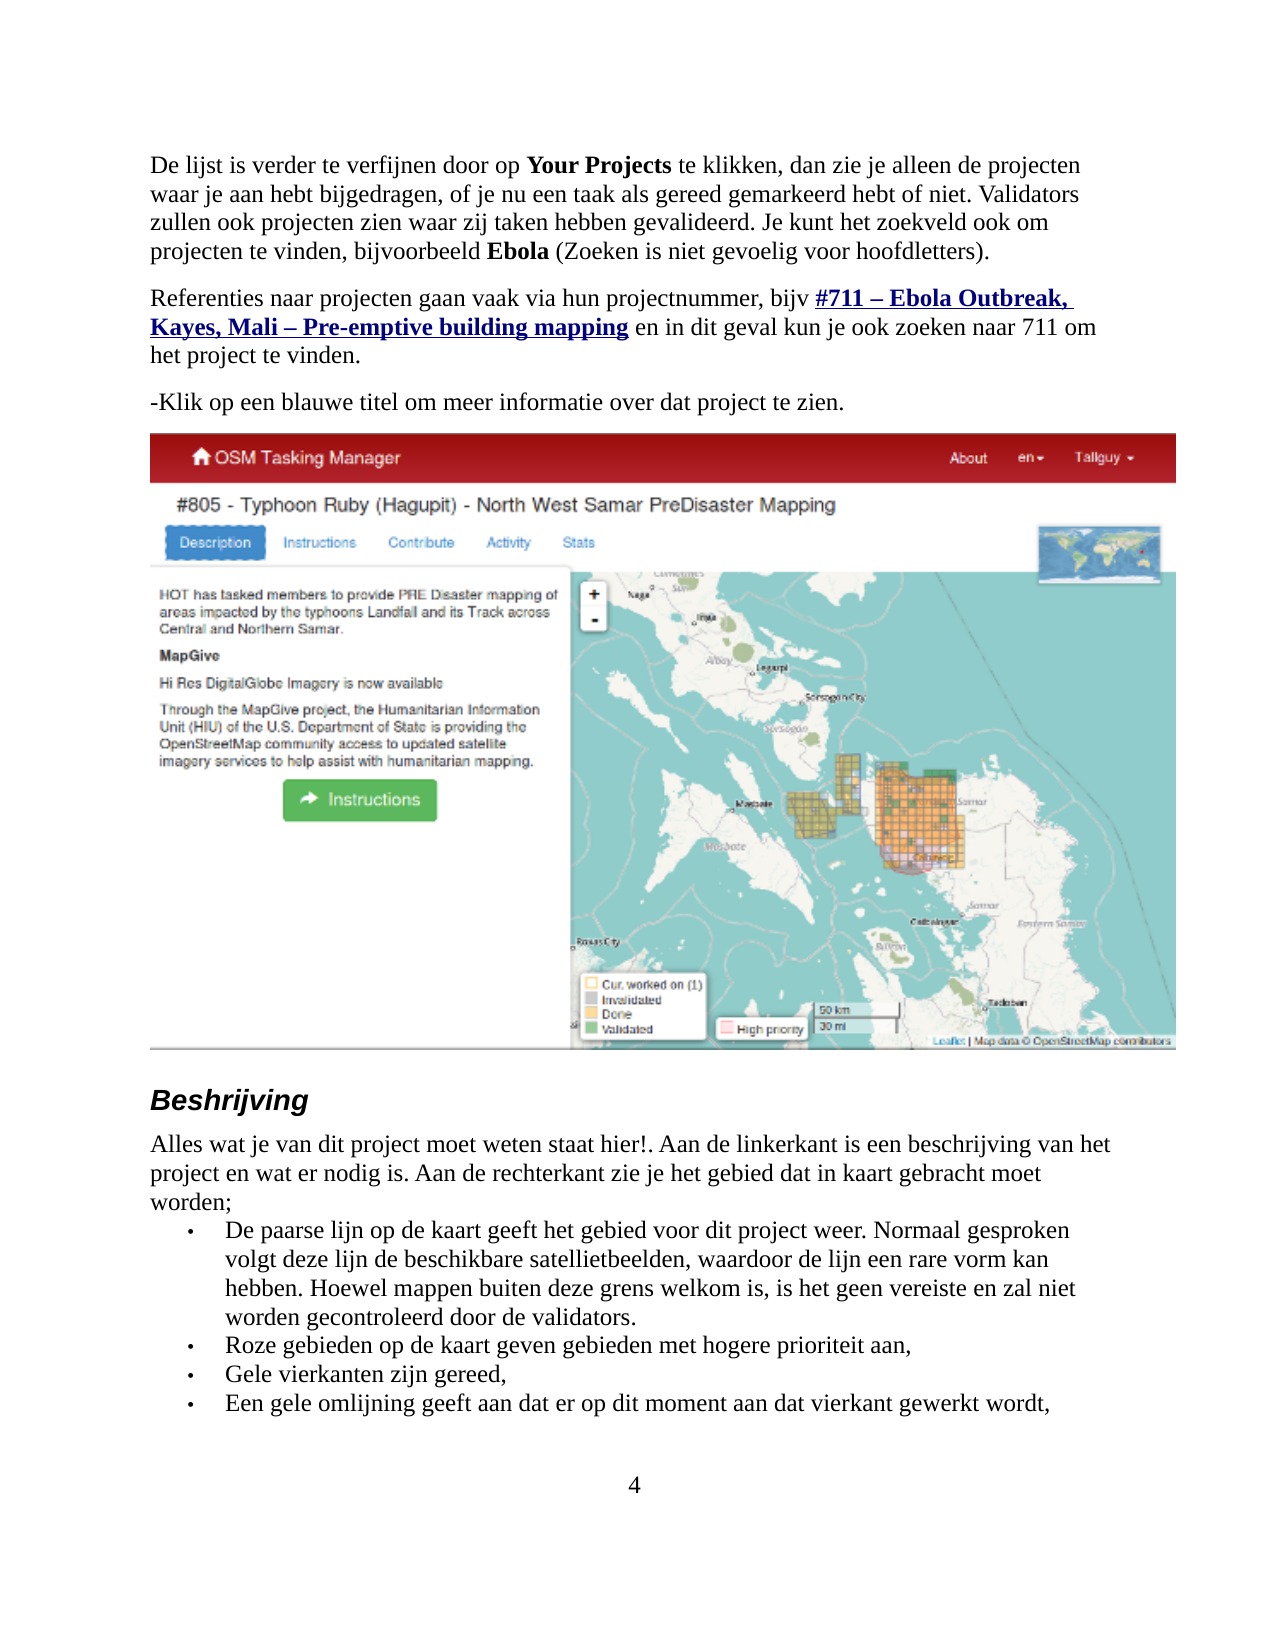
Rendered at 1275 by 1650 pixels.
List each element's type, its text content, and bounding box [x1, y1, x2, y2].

text De lijst is verder te verfijnen door op Your Projects te klikken, dan zie je alleen de projecten waar je aan hebt bijgedragen, of je nu een taak als gereed gemarkeerd hebt of niet. Validators zullen ook projecten zien waar zij taken hebben gevalideerd. Je kunt het zoekveld ook om projecten te vinden, bijvoorbeeld Ebola (Zoeken is niet gevoelig voor hoofdletters). [150, 150, 1125, 265]
text -Klik op een blauwe titel om meer informatie over dat project te zien. [150, 387, 1125, 416]
subtitle Beshrijving [150, 1083, 1125, 1117]
picture [150, 433, 1176, 1050]
list Roze gebieden op de kaart geven gebieden met hogere prioriteit aan, [187, 1330, 1125, 1359]
text Alles wat je van dit project moet weten staat hier!. Aan de linkerkant is een beschrijving van het project en wat er nodig is. Aan de rechterkant zie je het gebied dat in kaart gebracht moet worden; [150, 1129, 1125, 1215]
list Gele vierkanten zijn gereed, [187, 1359, 1125, 1388]
text Referenties naar projecten gaan vaak via hun projectnummer, bijv #711 – Ebola Outbreak, Kayes, Mali – Pre-emptive building mapping en in dit geval kun je ook zoeken naar 711 om het project te vinden. [150, 283, 1125, 369]
list De paarse lijn op de kaart geeft het gebied voor dit project weer. Normaal gesproken volgt deze lijn de beschikbare satellietbeelden, waardoor de lijn een rare vorm kan hebben. Hoewel mappen buiten deze grens welkom is, is het geen vereiste en zal niet worden gecontroleerd door de validators. [187, 1215, 1125, 1330]
list Een gele omlijning geeft aan dat er op dit moment aan dat vierkant gewerkt wordt, [187, 1388, 1125, 1417]
